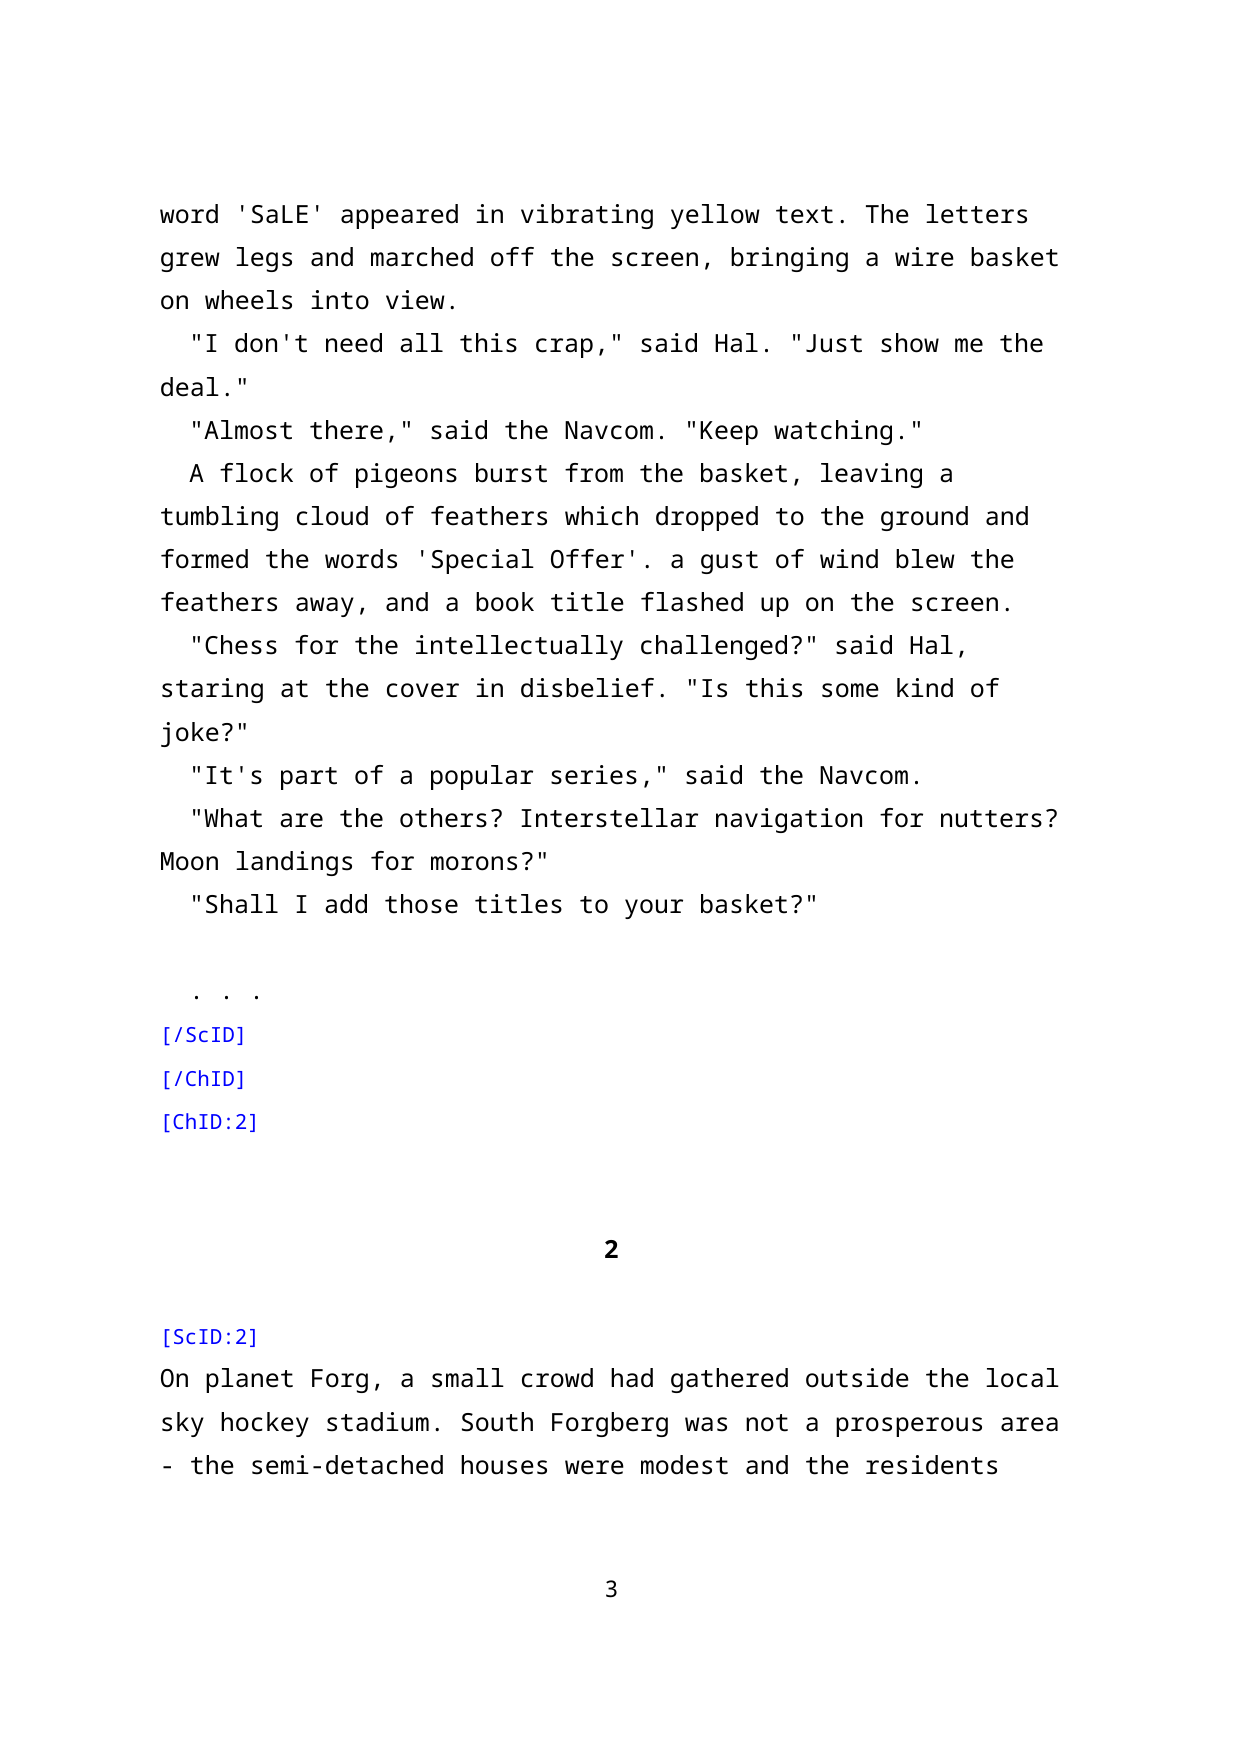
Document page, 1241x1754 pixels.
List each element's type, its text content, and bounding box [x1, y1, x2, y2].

text "Shall I add those titles to your basket?" [159, 879, 1063, 922]
text . . . [159, 965, 1063, 1008]
text "Almost there," said the Navcom. "Keep watching." [159, 404, 1063, 448]
text [/ScID] [159, 1008, 1063, 1051]
text [ChID:2] [159, 1094, 1063, 1138]
text "What are the others? Interstellar navigation for nutters? Moon landings for morons?" [159, 793, 1063, 879]
text [/ChID] [159, 1051, 1063, 1094]
text "I don't need all this crap," said Hal. "Just show me the deal." [159, 318, 1063, 404]
text "Chess for the intellectually challenged?" said Hal, staring at the cover in disbelief. "Is this some kind of joke?" [159, 620, 1063, 749]
text A flock of pigeons burst from the basket, leaving a tumbling cloud of feathers which dropped to the ground and formed the words 'Special Offer'. a gust of wind blew the feathers away, and a book title flashed up on the screen. [159, 448, 1063, 620]
text word 'SaLE' appeared in vibrating yellow text. The letters grew legs and marched off the screen, bringing a wire basket on wheels into view. [159, 189, 1063, 318]
text "It's part of a popular series," said the Navcom. [159, 749, 1063, 793]
text On planet Forg, a small crowd had gathered outside the local sky hockey stadium. South Forgberg was not a prosperous area - the semi-detached houses were modest and the residents [159, 1353, 1063, 1483]
subtitle 2 [159, 1224, 1063, 1267]
text [ScID:2] [159, 1310, 1063, 1353]
